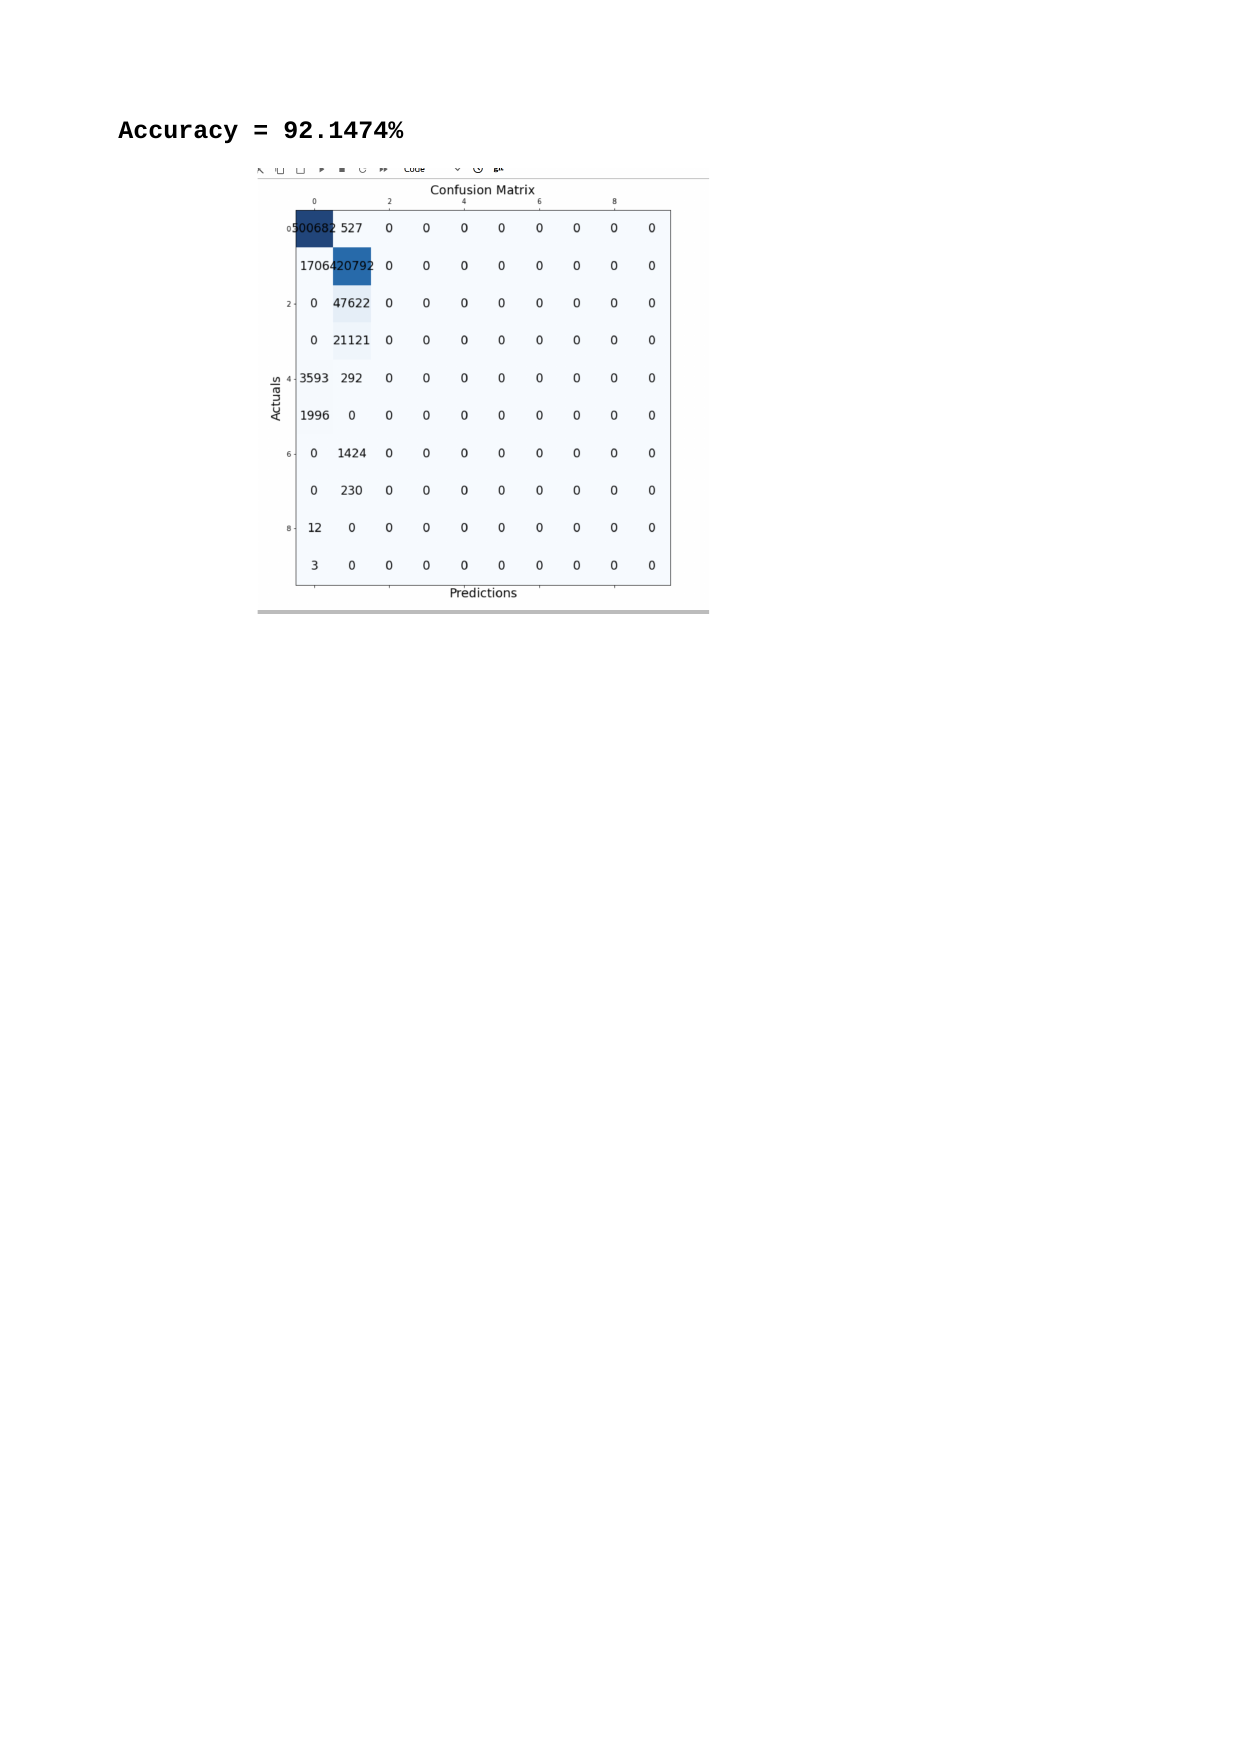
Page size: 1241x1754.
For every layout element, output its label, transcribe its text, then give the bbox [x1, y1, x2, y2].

picture [257, 168, 397, 614]
text Accuracy = 92.1474% [118, 118, 1122, 146]
